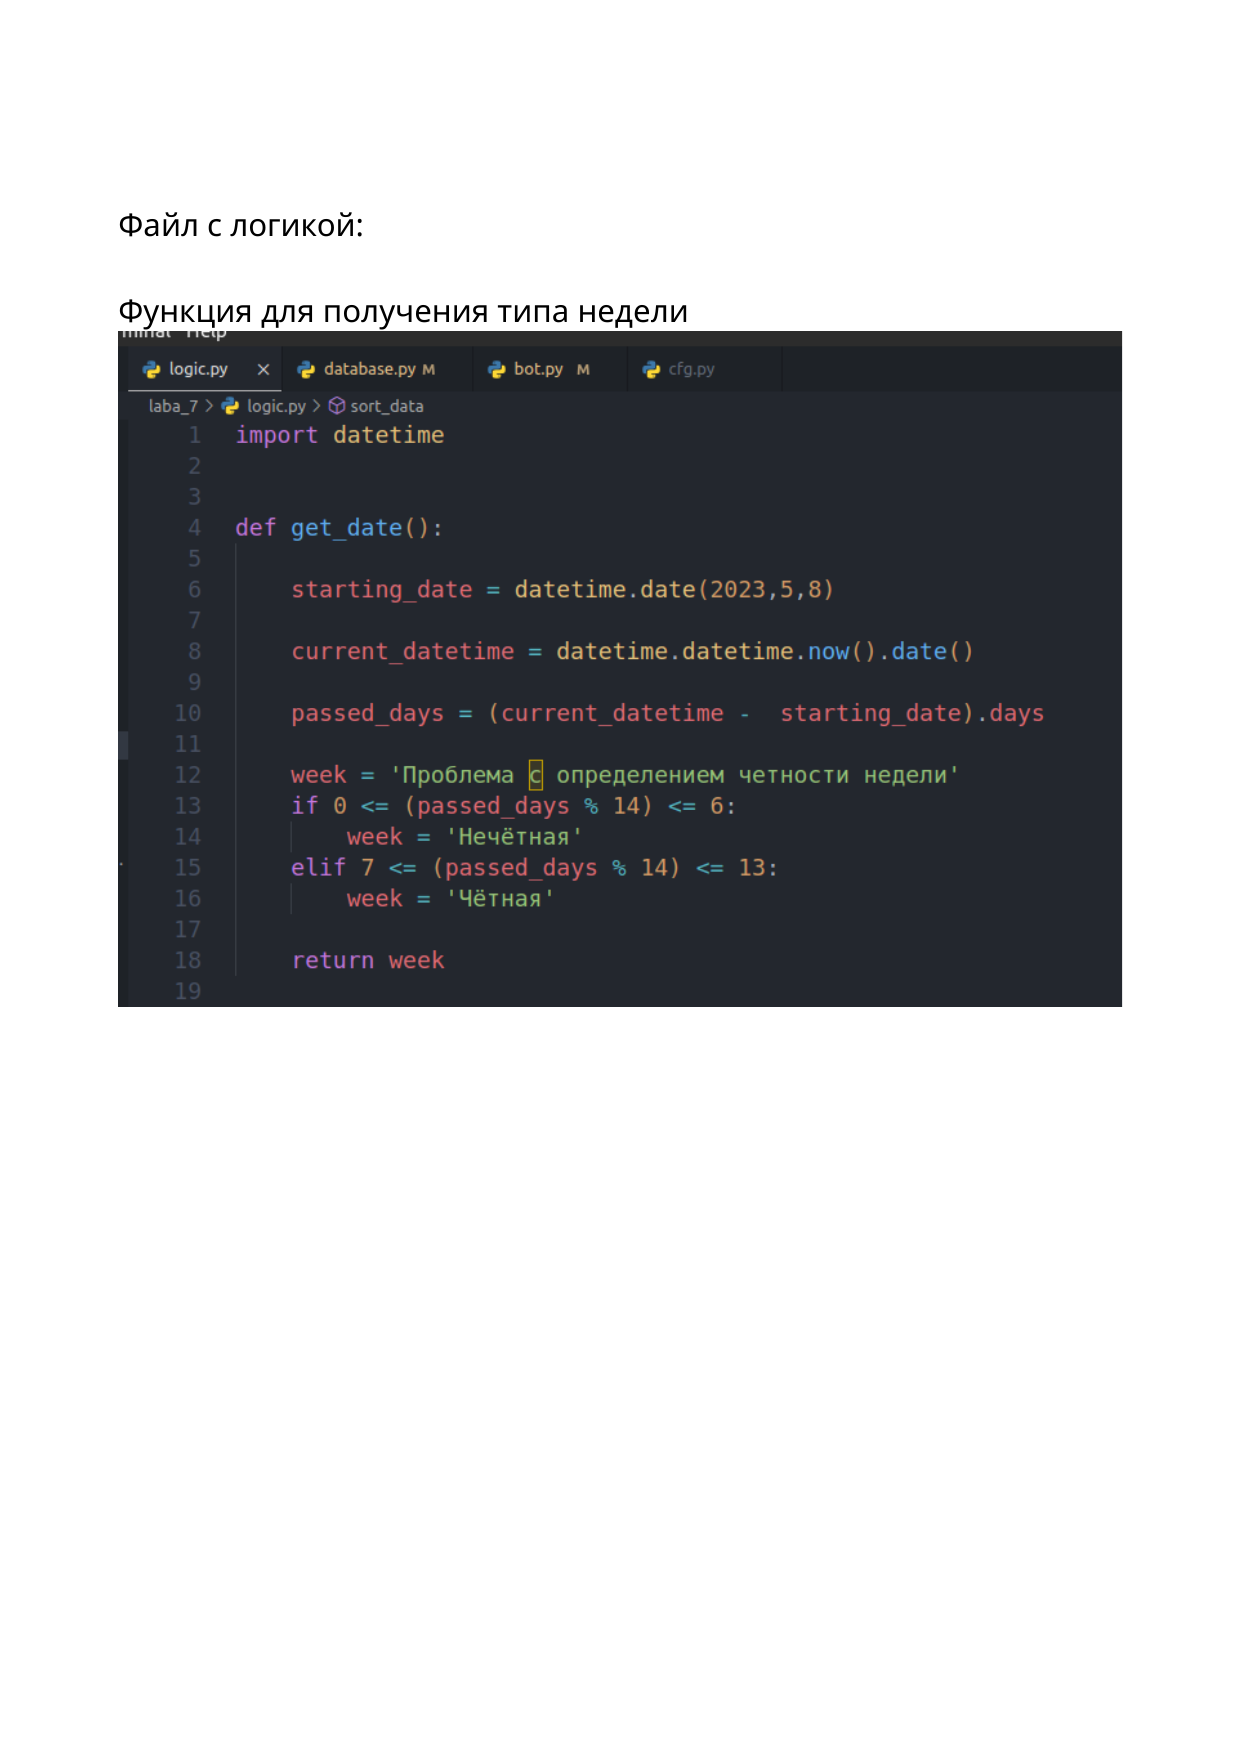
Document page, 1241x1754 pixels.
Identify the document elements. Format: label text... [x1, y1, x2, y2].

text Файл с логикой: [118, 203, 1122, 246]
picture [118, 331, 1123, 1007]
text Функция для получения типа недели [118, 288, 1122, 331]
